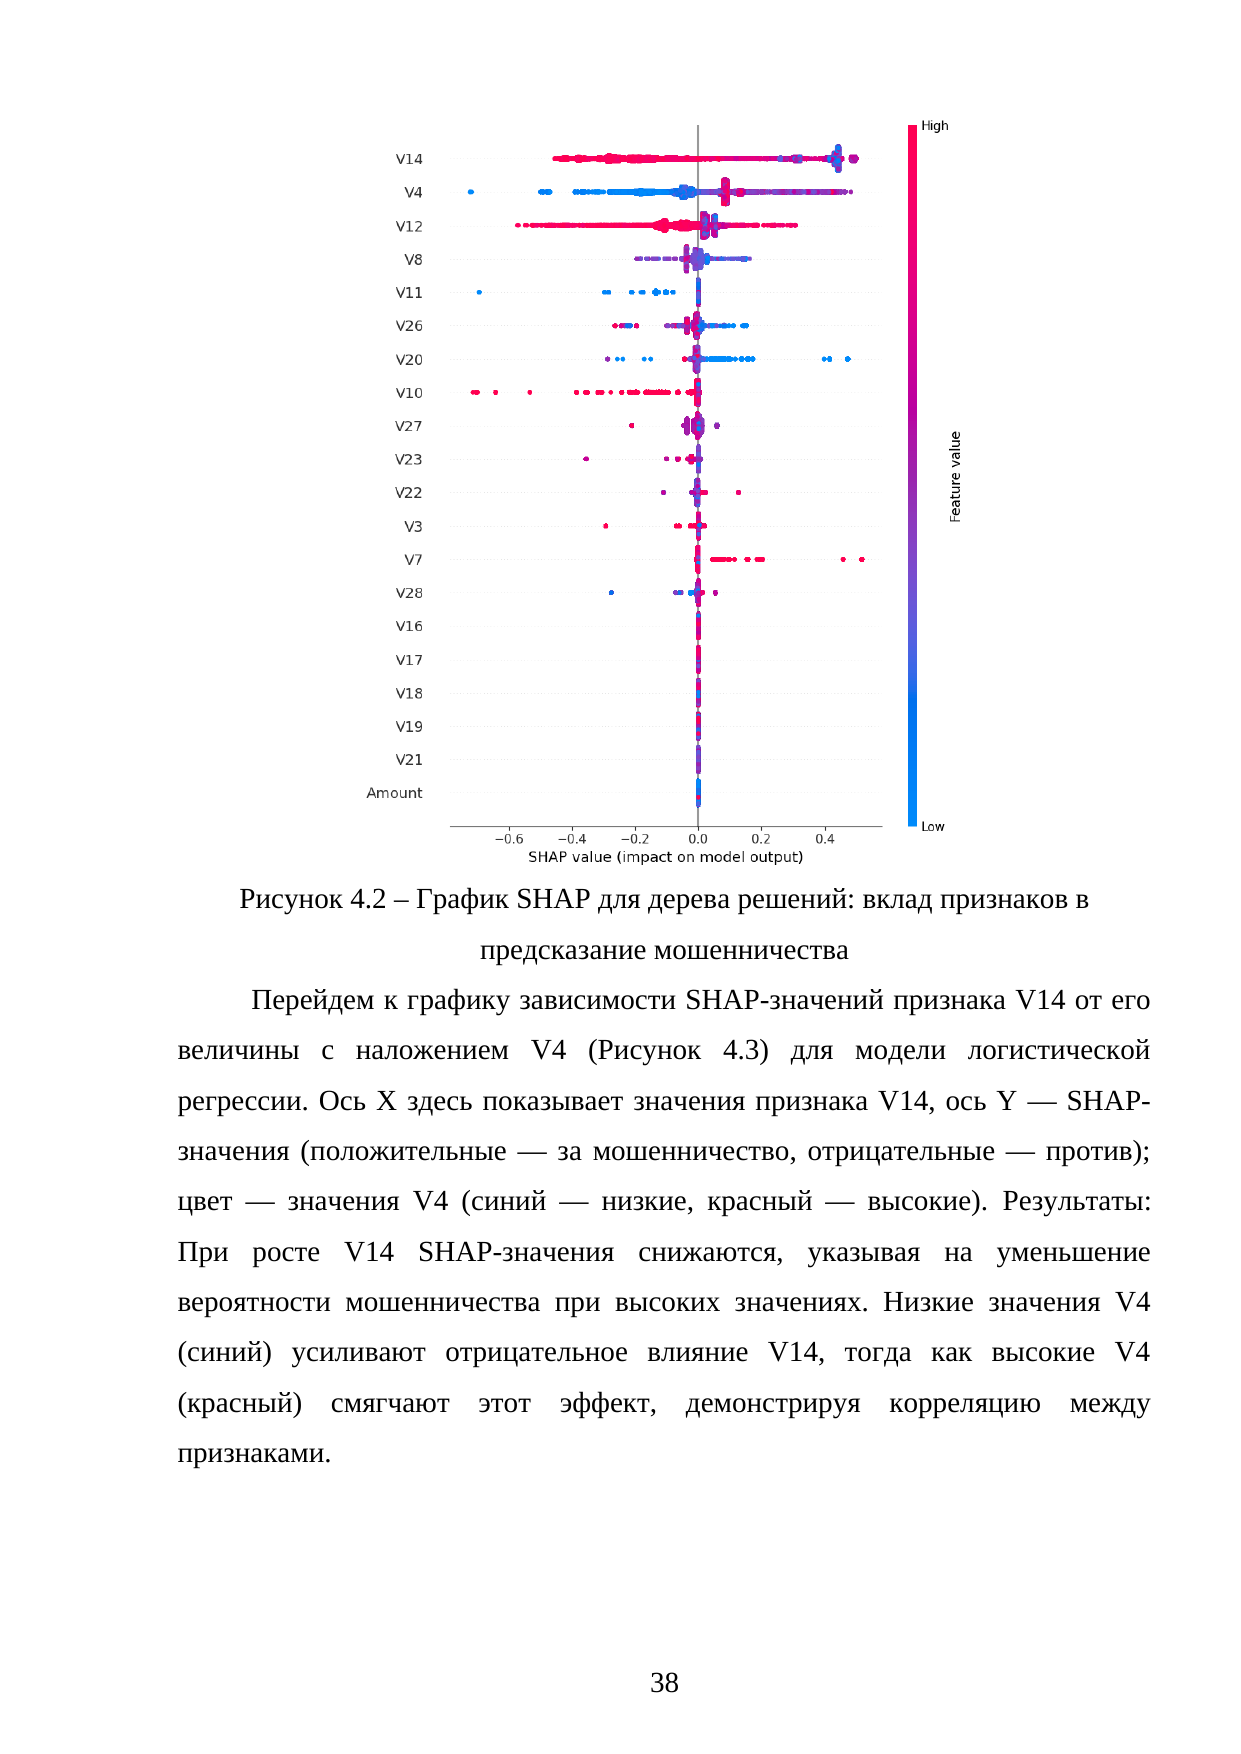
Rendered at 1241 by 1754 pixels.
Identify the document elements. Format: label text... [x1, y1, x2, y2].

picture [363, 118, 966, 865]
text Рисунок 4.2 – График SHAP для дерева решений: вклад признаков в предсказание мошенничества [177, 882, 1152, 965]
text Перейдем к графику зависимости SHAP-значений признака V14 от его величины с наложением V4 (Рисунок 4.3) для модели логистической регрессии. Ось X здесь показывает значения признака V14, ось Y — SHAP-значения (положительные — за мошенничество, отрицательные — против); цвет — значения V4 (синий — низкие, красный — высокие). Результаты: При росте V14 SHAP-значения снижаются, указывая на уменьшение вероятности мошенничества при высоких значениях. Низкие значения V4 (синий) усиливают отрицательное влияние V14, тогда как высокие V4 (красный) смягчают этот эффект, демонстрируя корреляцию между признаками. [177, 982, 1152, 1468]
